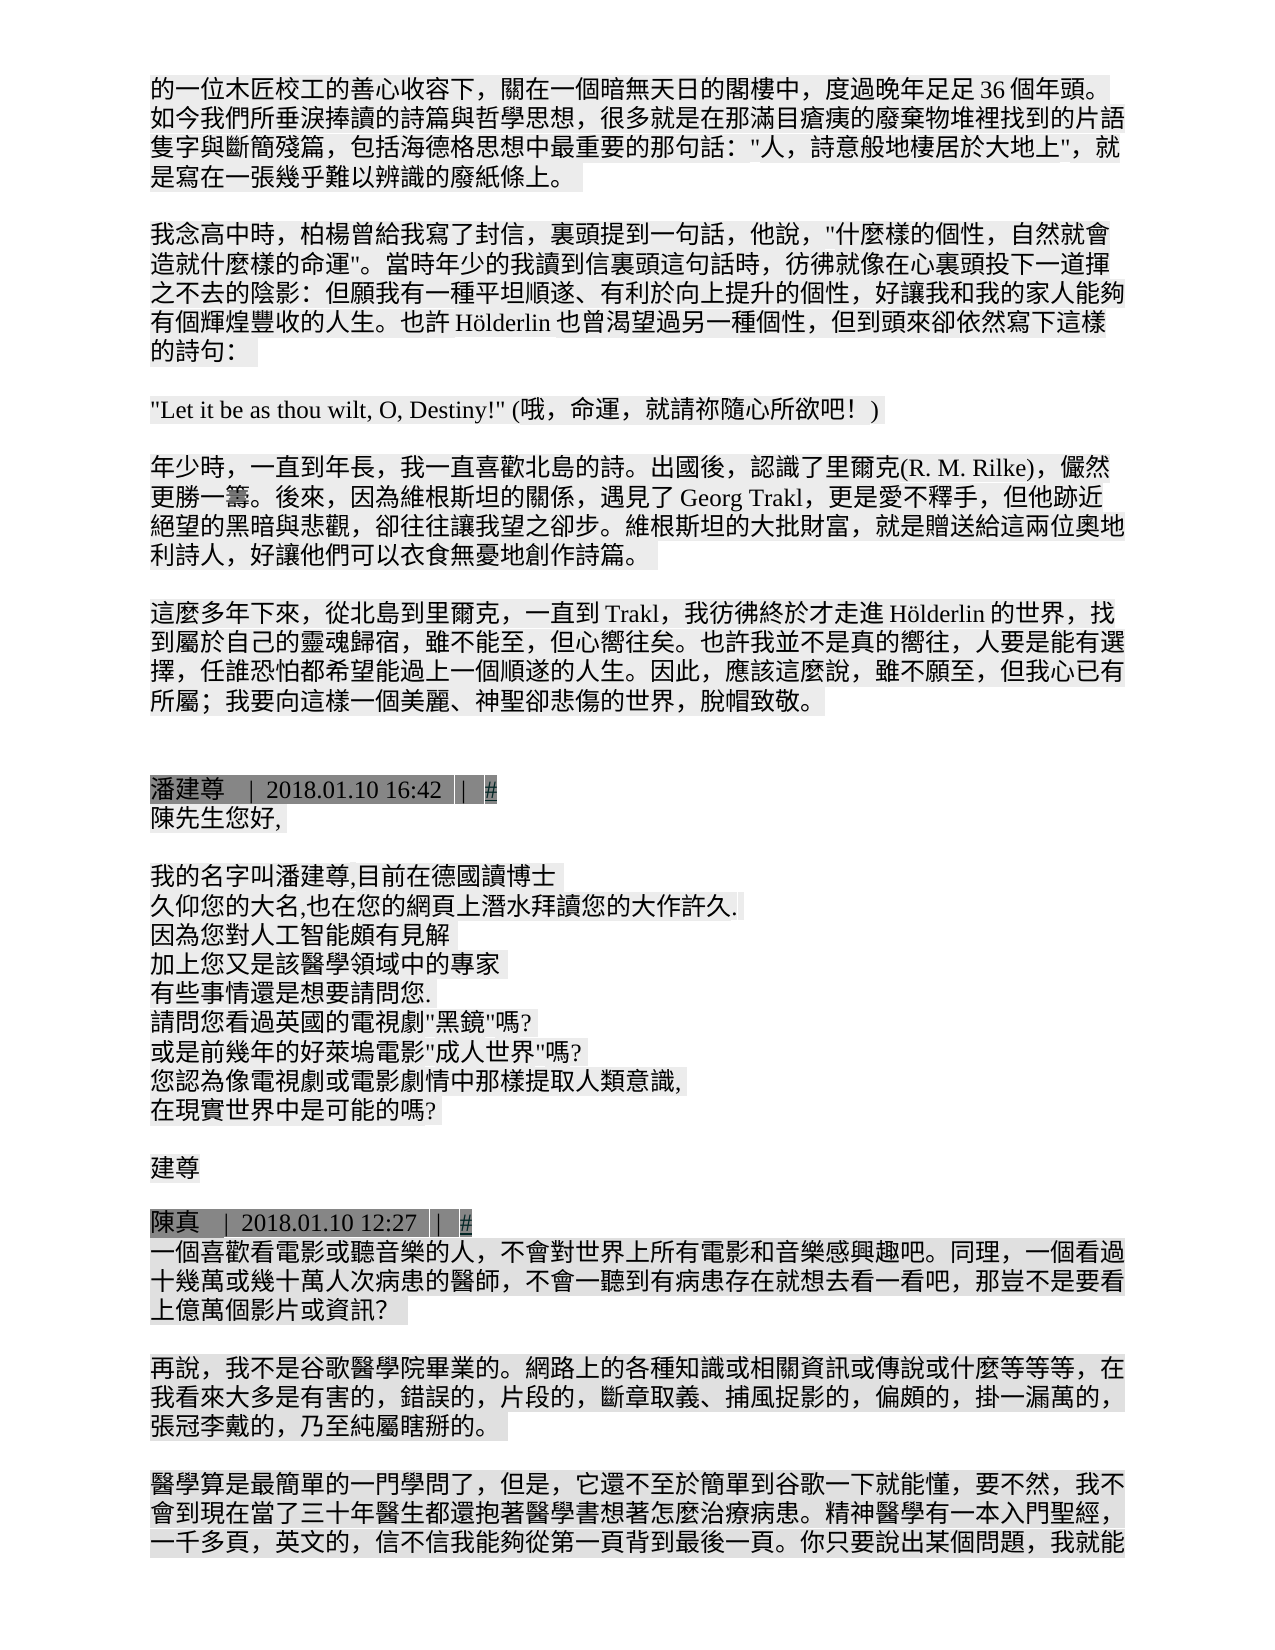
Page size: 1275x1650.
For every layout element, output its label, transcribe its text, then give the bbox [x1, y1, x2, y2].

text 一個喜歡看電影或聽音樂的人，不會對世界上所有電影和音樂感興趣吧。同理，一個看過十幾萬或幾十萬人次病患的醫師，不會一聽到有病患存在就想去看一看吧，那豈不是要看上億萬個影片或資訊？ 再說，我不是谷歌醫學院畢業的。網路上的各種知識或相關資訊或傳說或什麼等等等，在我看來大多是有害的，錯誤的，片段的，斷章取義、捕風捉影的，偏頗的，掛一漏萬的，張冠李戴的，乃至純屬瞎掰的。 醫學算是最簡單的一門學問了，但是，它還不至於簡單到谷歌一下就能懂，要不然，我不會到現在當了三十年醫生都還抱著醫學書想著怎麼治療病患。精神醫學有一本入門聖經，一千多頁，英文的，信不信我能夠從第一頁背到最後一頁。你只要說出某個問題，我就能告訴你它出現在第幾頁。我不是故意要背它，而是摸熟了，自然就記得一字不漏。 現代人很喜歡四處推薦他人看這個看那個，其實我99.9%都不會去看。一來不可能有時間，我的生活忙到往往連多寫一個字都覺得像壓垮駱駝的最後一根稻草。二來，我相信人應該都要有自己的一個理解世界的雷達，根據一定的頻率與波長去吸取相關經驗、資訊與知識，也因此，旁人推薦我看什麼好好笑的影片啦，文章啦，電影啦，音樂啦，我大多直接刪掉，除非我認識對方，並且對他的品味有一定的信心，才會去瞄一下。 同理，我也不敢針對任何一個人說，我推薦你看這個看那個。因為，我相信對方也應該有自己的一套雷達，他自己就能知道怎麼認識這個世界。除非，除非我跟對方很熟，不怕冒犯，不怕浪費對方的時間，我才敢推薦。而且，我必須很有把握對方很可能會喜歡或確實對他有意義，我才敢請他看這個看那個。 當然，在巴勒網留言板推薦就沒有這個問題，畢竟願者上鉤，而非針對特定人士。不過，同樣還是希望大家盡量要推薦這個推薦那個時，麻煩說明一下你推薦的究竟是什麼東西以及為何你要推薦給大家看的原因，而非貼出來要大家看或要我看，卻什麼也沒說，那豈不是可以隨時推薦千萬個東西？而且，推薦是推薦給大家，而不是僅僅推薦給 "我" 看，這裏畢竟不是充滿私人對話的臉書，也不是聊天室。 我是老派人物，公歸公，私歸私，公私分得很清楚，對於在網路上與人聊天感覺非常彆扭、羞愧，平常就連在別人面前或公共場所講手機或講電話都會覺得很尷尬，感覺就像公開大小便給大家看一樣，因此盡量不這麼做，我通常會跑到四下無人處或根本沒有人會注意的地方(例如大馬路邊)才會接手機或打電話。 就跟知識或思想一樣，公是簡單的，乾脆的，有趣的，有什麼就說什麼、是什麼就說什麼的，我能一天寫出十萬字，但是私卻不一樣，私是複雜的，"政治的"、充滿心機與盤算應該怎麼措詞與表達才合乎禮儀、才能盡量不被誤解的，要寫個十幾個字都覺得好難，甚至不可能辦到。 也因此，我很害怕寫信，包括談心啦，談私人的事啦等等等，這些東西哪有可能用寫的來溝通？若要用寫的，豈不是要寫出幾千萬字才能寫出一封信？與其寫，不如用講的，透過談話，有來有往才說得清。而且，最好是約出來 "見面談心"，還能跟國台辦領個五萬塊，而不是拿著電話筒嗯哼嗯哼不知道要說什麼。 更重要的是，私人的東西連談都很困難，甚至不可能，除非它屬於某種極其客觀的關係下，例如雙方在診間談話的一種醫病關係，要不就是必須處於一種非常私密的私人關係下，亦即雙方有著生活上的各種聯結或交集，才有可能以一種適當的方式談論私事或理解私事。 無意冒犯，只是說一些想法。 另外，藉題發揮一下。時間當然也是個重要因素。在巴勒網留言板上，我一對零，對著空氣就寫這麼些個字，沒有人逼我，也沒有固定交差日期；無數我想寫的東西，甚至都已經擱了十幾年，我還是沒有把它寫出來，因為零碎時間就這麼一點。 但是，平常生活就不是這樣，不是一對零，而是一對幾千幾百，像個什麼民眾服務站或立委服務處那樣，我若要一一回應，恐怕得需要一百個助理幫我處理才行。但是，不管科技如何帶來更多的不便，不管科技如何糟蹋人性，我始終還是維持過往年代的舊習慣，頂多幾天才回個一封信，因此自從有email或line以來，累積了無數的來信或來電；得罪就得罪了，我也實在沒辦法處理所謂科技進步所帶來的困難。 上天是公平的，不管有錢沒錢，不管好人壞人，一天就24小時。我的一天也是24小時，連多一秒也沒有。我常常有個很嚴重的困擾就是，人們老質疑我："你在忙什麼？你一星期才看幾個門診，有什麼好忙？" 有一回，一個朋友一直質疑這一點，我就隨手找出一個記滿我必須處理的各種雜事或公事的檔案，十幾頁，數百個項目，寄給對方看。對方看完之後，從此就沒再質疑 "你忙什麼了?" 學姊常叫我要早睡晚起，我跟她說，我若是跟大家一樣能睡飽，我們現在的生活進度恐怕還停留在九零年代。我是辦事情非常神速的人，至少寫東西是這樣。經常看一些學者或名人寫些不三不四的無聊東西居然也在出書，如果我要出那樣一種水平的書，我能一天出一本；要是有一種機器能夠讓我加快打字速度，能把腦子想的立即轉化成文字，那恐怕就不只一天出一本了。 不過，就算我是千手觀音，就算我持續維持一天往往睡不到四小時的痛苦作息，眼前依然有無數的事情需要處理。所以，在此呼籲各位諒解(平均每幾年我都得公開呼籲一遍)，別再問我 "有什麼好忙的?" 或 "忙些什麼？" 了。你看很多家庭主婦抱怨每天忙得團團轉，而我恐怕是幾百個家庭主婦那樣一種忙法，經常忙到都覺得人生實在有夠辛苦；很想做的事，只能零零星星地做，而那些無甚意義的麻煩事卻千千萬萬根本做不完。我常想起我這幾年才終於心有所屬的 Friedrich Hölderlin，究竟我該怎麼平衡或取捨生活與天職？Hölderlin 選擇了天職，而我選擇了生活，因為我想我是沒有什麼不得了的天職一定要去完成的，而生活無非就是忙忙碌碌戰戰兢兢，無非就是柴米油鹽送往迎來消災解厄生老病死這麼一回事。 [150, 1238, 1125, 1558]
text 的一位木匠校工的善心收容下，關在一個暗無天日的閣樓中，度過晚年足足36個年頭。如今我們所垂淚捧讀的詩篇與哲學思想，很多就是在那滿目瘡痍的廢棄物堆裡找到的片語隻字與斷簡殘篇，包括海德格思想中最重要的那句話："人，詩意般地棲居於大地上"，就是寫在一張幾乎難以辨識的廢紙條上。 我念高中時，柏楊曾給我寫了封信，裏頭提到一句話，他說，"什麼樣的個性，自然就會造就什麼樣的命運"。當時年少的我讀到信裏頭這句話時，彷彿就像在心裏頭投下一道揮之不去的陰影：但願我有一種平坦順遂、有利於向上提升的個性，好讓我和我的家人能夠有個輝煌豐收的人生。也許Hölderlin也曾渴望過另一種個性，但到頭來卻依然寫下這樣的詩句： "Let it be as thou wilt, O, Destiny!" (哦，命運，就請祢隨心所欲吧！) 年少時，一直到年長，我一直喜歡北島的詩。出國後，認識了里爾克(R. M. Rilke)，儼然更勝一籌。後來，因為維根斯坦的關係，遇見了Georg Trakl，更是愛不釋手，但他跡近絕望的黑暗與悲觀，卻往往讓我望之卻步。維根斯坦的大批財富，就是贈送給這兩位奧地利詩人，好讓他們可以衣食無憂地創作詩篇。 這麼多年下來，從北島到里爾克，一直到Trakl，我彷彿終於才走進Hölderlin的世界，找到屬於自己的靈魂歸宿，雖不能至，但心嚮往矣。也許我並不是真的嚮往，人要是能有選擇，任誰恐怕都希望能過上一個順遂的人生。因此，應該這麼說，雖不願至，但我心已有所屬；我要向這樣一個美麗、神聖卻悲傷的世界，脫帽致敬。 [150, 75, 1125, 716]
text 陳真 | 2018.01.10 12:27 | # [150, 1208, 1125, 1238]
text 潘建尊 | 2018.01.10 16:42 | # [150, 775, 1125, 804]
text 陳先生您好, 我的名字叫潘建尊,目前在德國讀博士 久仰您的大名,也在您的網頁上潛水拜讀您的大作許久. 因為您對人工智能頗有見解 加上您又是該醫學領域中的專家 有些事情還是想要請問您. 請問您看過英國的電視劇"黑鏡"嗎? 或是前幾年的好萊塢電影"成人世界"嗎? 您認為像電視劇或電影劇情中那樣提取人類意識, 在現實世界中是可能的嗎? 建尊 [150, 804, 1125, 1183]
